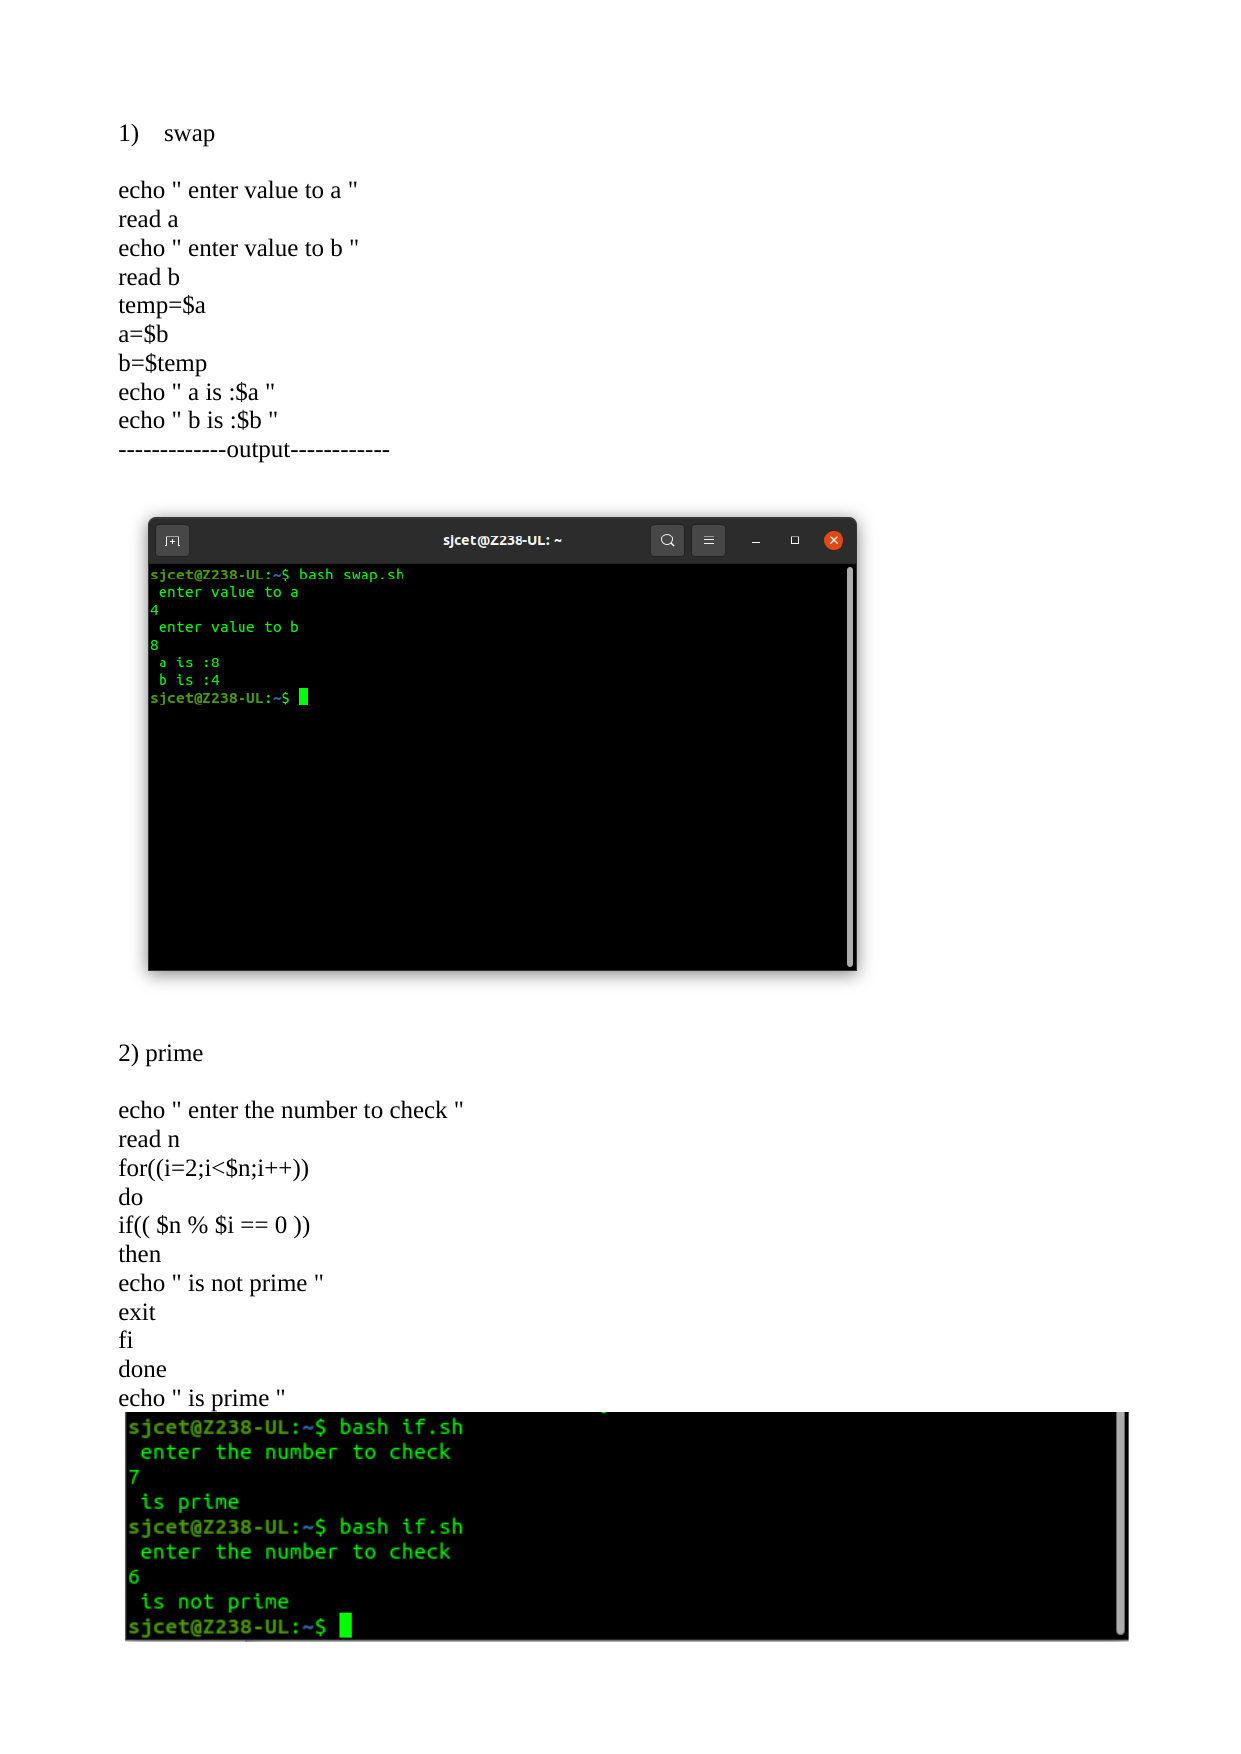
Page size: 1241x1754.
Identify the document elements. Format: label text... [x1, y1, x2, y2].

text do [118, 1182, 1122, 1211]
text fi [118, 1326, 1122, 1354]
text echo " enter value to b " [118, 233, 1122, 262]
text if(( $n % $i == 0 )) [118, 1211, 1122, 1239]
text read b [118, 262, 1122, 291]
picture [124, 1412, 1129, 1642]
text echo " b is :$b " [118, 406, 1122, 434]
text read n [118, 1124, 1122, 1153]
text done [118, 1354, 1122, 1383]
text b=$temp [118, 348, 1122, 377]
text 2) prime [118, 1038, 1122, 1067]
text echo " enter value to a " [118, 176, 1122, 204]
text exit [118, 1297, 1122, 1326]
text echo " is prime " [118, 1383, 1122, 1412]
picture [123, 495, 881, 998]
text for((i=2;i<$n;i++)) [118, 1153, 1122, 1182]
text echo " a is :$a " [118, 377, 1122, 406]
text echo " enter the number to check " [118, 1096, 1122, 1124]
text -------------output------------ [118, 434, 1122, 463]
text temp=$a [118, 291, 1122, 319]
text a=$b [118, 319, 1122, 348]
text then [118, 1239, 1122, 1268]
text read a [118, 204, 1122, 233]
text 1) swap [118, 118, 1122, 147]
text echo " is not prime " [118, 1268, 1122, 1297]
